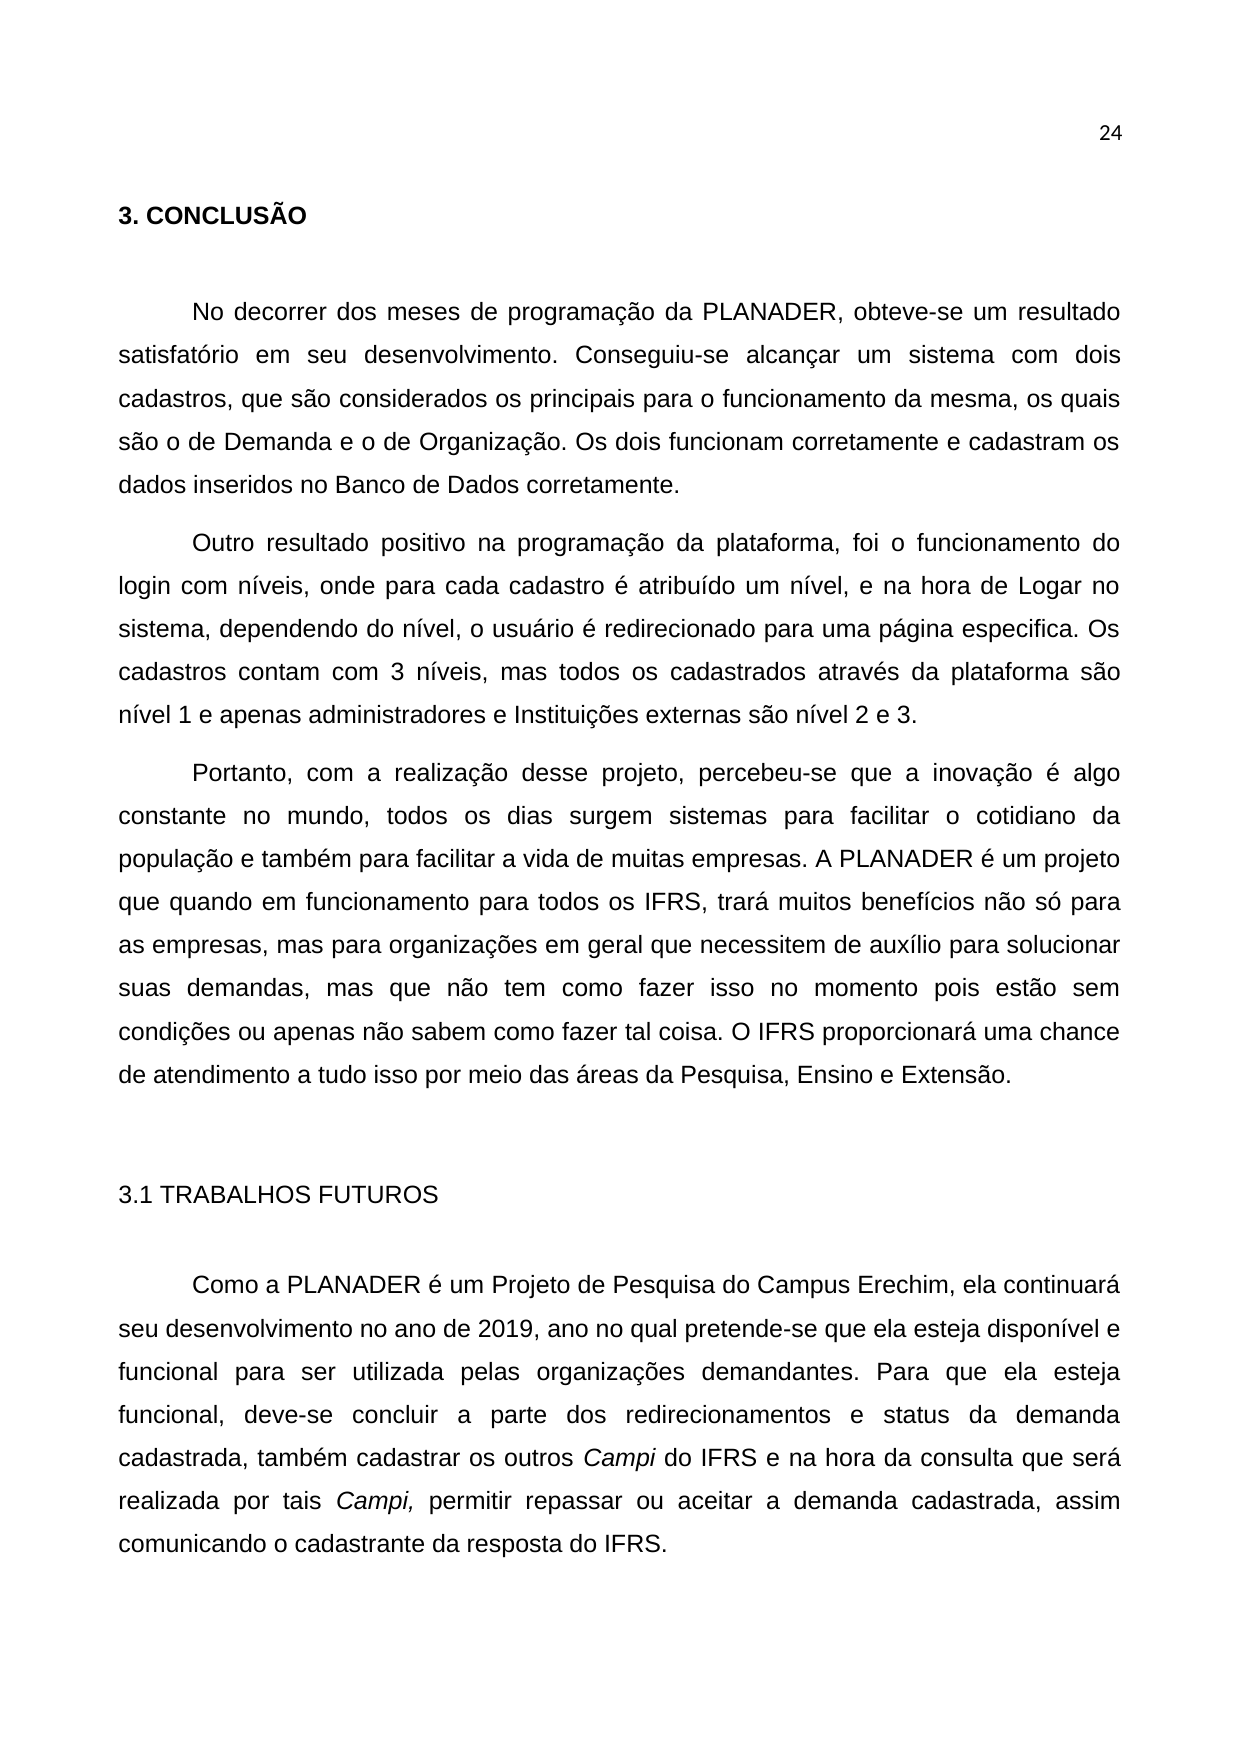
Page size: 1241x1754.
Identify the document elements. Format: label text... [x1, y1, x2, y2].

text Portanto, com a realização desse projeto, percebeu-se que a inovação é algo constante no mundo, todos os dias surgem sistemas para facilitar o cotidiano da população e também para facilitar a vida de muitas empresas. A PLANADER é um projeto que quando em funcionamento para todos os IFRS, trará muitos benefícios não só para as empresas, mas para organizações em geral que necessitem de auxílio para solucionar suas demandas, mas que não tem como fazer isso no momento pois estão sem condições ou apenas não sabem como fazer tal coisa. O IFRS proporcionará uma chance de atendimento a tudo isso por meio das áreas da Pesquisa, Ensino e Extensão. [118, 758, 1122, 1088]
subtitle 3.1 Trabalhos futuros [118, 1180, 1122, 1209]
text Outro resultado positivo na programação da plataforma, foi o funcionamento do login com níveis, onde para cada cadastro é atribuído um nível, e na hora de Logar no sistema, dependendo do nível, o usuário é redirecionado para uma página especifica. Os cadastros contam com 3 níveis, mas todos os cadastrados através da plataforma são nível 1 e apenas administradores e Instituições externas são nível 2 e 3. [118, 527, 1122, 729]
text Como a PLANADER é um Projeto de Pesquisa do Campus Erechim, ela continuará seu desenvolvimento no ano de 2019, ano no qual pretende-se que ela esteja disponível e funcional para ser utilizada pelas organizações demandantes. Para que ela esteja funcional, deve-se concluir a parte dos redirecionamentos e status da demanda cadastrada, também cadastrar os outros Campi do IFRS e na hora da consulta que será realizada por tais Campi, permitir repassar ou aceitar a demanda cadastrada, assim comunicando o cadastrante da resposta do IFRS. [118, 1270, 1122, 1558]
subtitle 3. Conclusão [118, 201, 1122, 229]
text No decorrer dos meses de programação da PLANADER, obteve-se um resultado satisfatório em seu desenvolvimento. Conseguiu-se alcançar um sistema com dois cadastros, que são considerados os principais para o funcionamento da mesma, os quais são o de Demanda e o de Organização. Os dois funcionam corretamente e cadastram os dados inseridos no Banco de Dados corretamente. [118, 297, 1122, 498]
